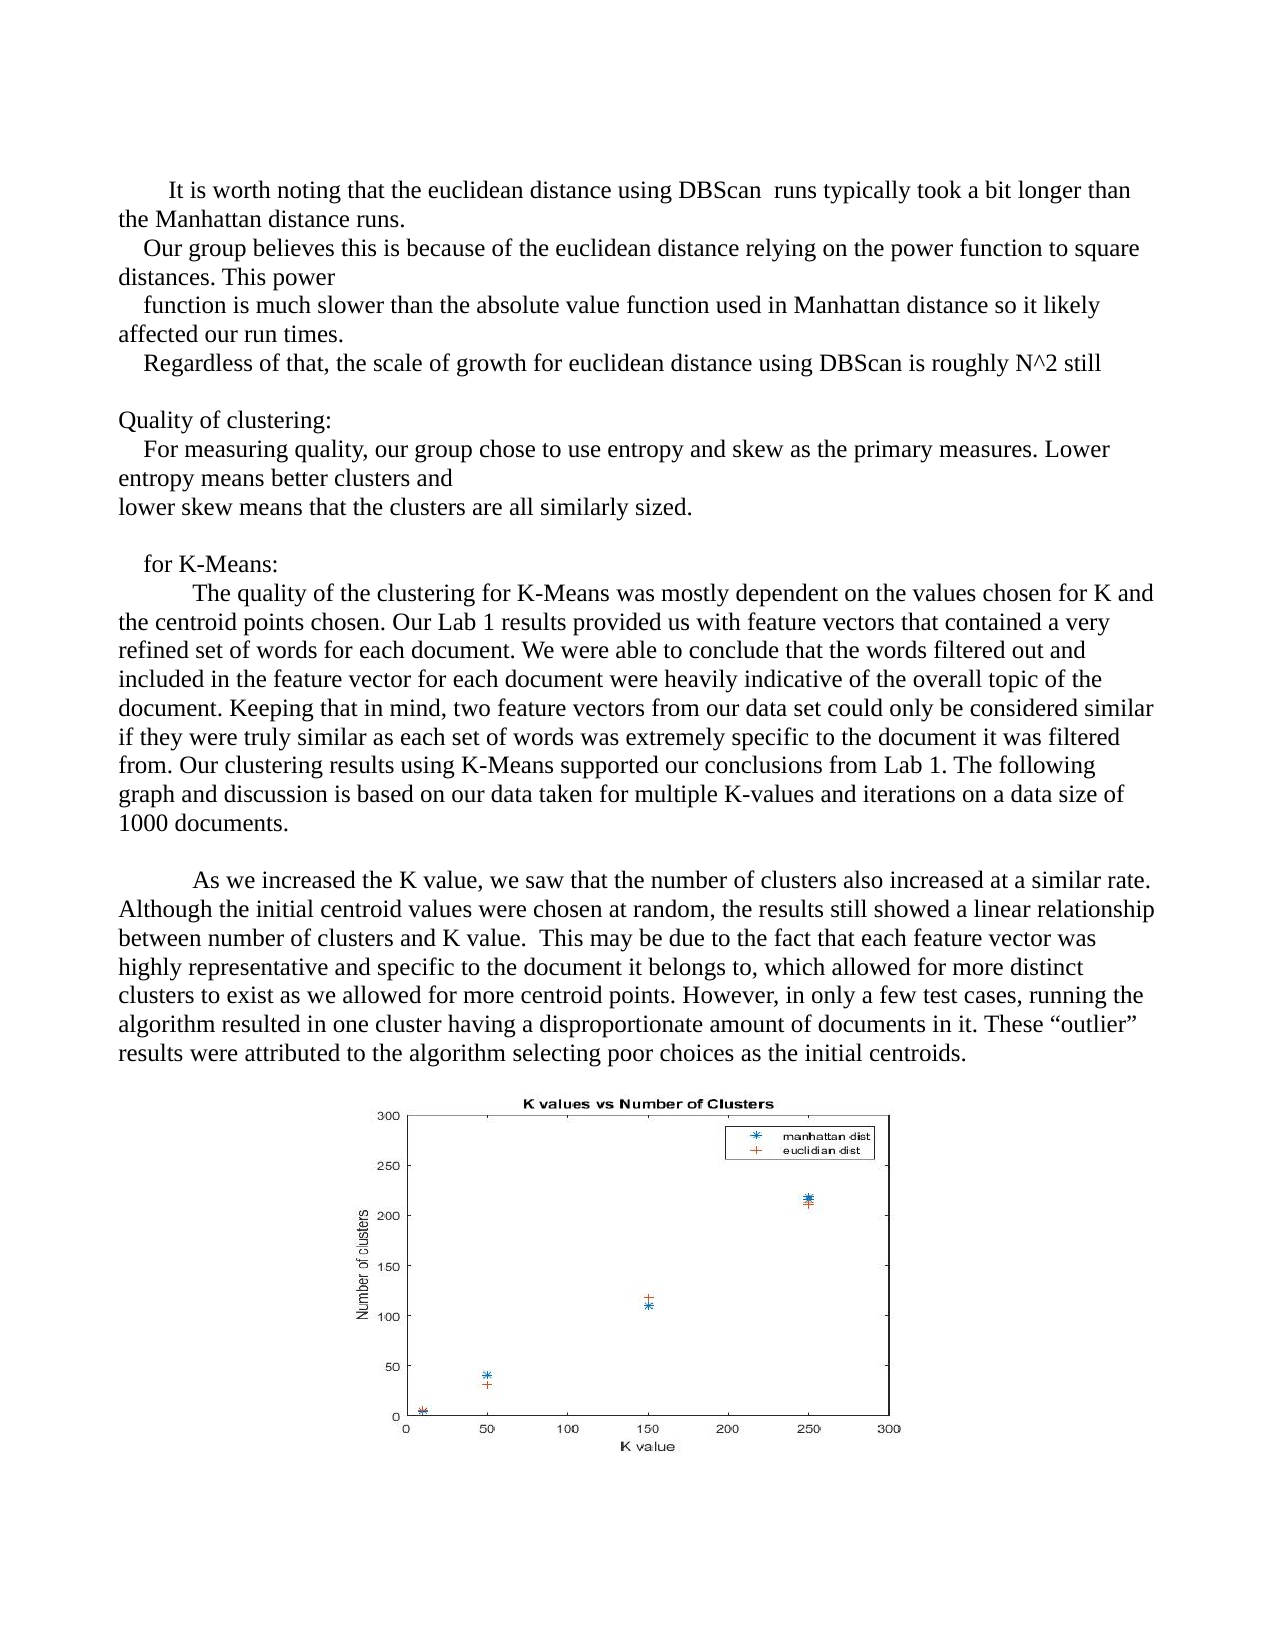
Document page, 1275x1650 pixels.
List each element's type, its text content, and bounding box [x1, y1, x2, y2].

text Quality of clustering: [118, 406, 1157, 434]
text As we increased the K value, we saw that the number of clusters also increased at a similar rate. Although the initial centroid values were chosen at random, the results still showed a linear relationship between number of clusters and K value. This may be due to the fact that each feature vector was highly representative and specific to the document it belongs to, which allowed for more distinct clusters to exist as we allowed for more centroid points. However, in only a few test cases, running the algorithm resulted in one cluster having a disproportionate amount of documents in it. These “outlier” results were attributed to the algorithm selecting poor choices as the initial centroids. [118, 866, 1157, 1067]
text Regardless of that, the scale of growth for euclidean distance using DBScan is roughly N^2 still [118, 348, 1157, 377]
text Our group believes this is because of the euclidean distance relying on the power function to square distances. This power [118, 233, 1157, 291]
text lower skew means that the clusters are all similarly sized. [118, 492, 1157, 521]
picture [326, 1087, 949, 1456]
text for K-Means: [118, 549, 1157, 578]
text For measuring quality, our group chose to use entropy and skew as the primary measures. Lower entropy means better clusters and [118, 434, 1157, 492]
text The quality of the clustering for K-Means was mostly dependent on the values chosen for K and the centroid points chosen. Our Lab 1 results provided us with feature vectors that contained a very refined set of words for each document. We were able to conclude that the words filtered out and included in the feature vector for each document were heavily indicative of the overall topic of the document. Keeping that in mind, two feature vectors from our data set could only be considered similar if they were truly similar as each set of words was extremely specific to the document it was filtered from. Our clustering results using K-Means supported our conclusions from Lab 1. The following graph and discussion is based on our data taken for multiple K-values and iterations on a data size of 1000 documents. [118, 578, 1157, 837]
text It is worth noting that the euclidean distance using DBScan runs typically took a bit longer than the Manhattan distance runs. [118, 176, 1157, 233]
text function is much slower than the absolute value function used in Manhattan distance so it likely affected our run times. [118, 291, 1157, 348]
